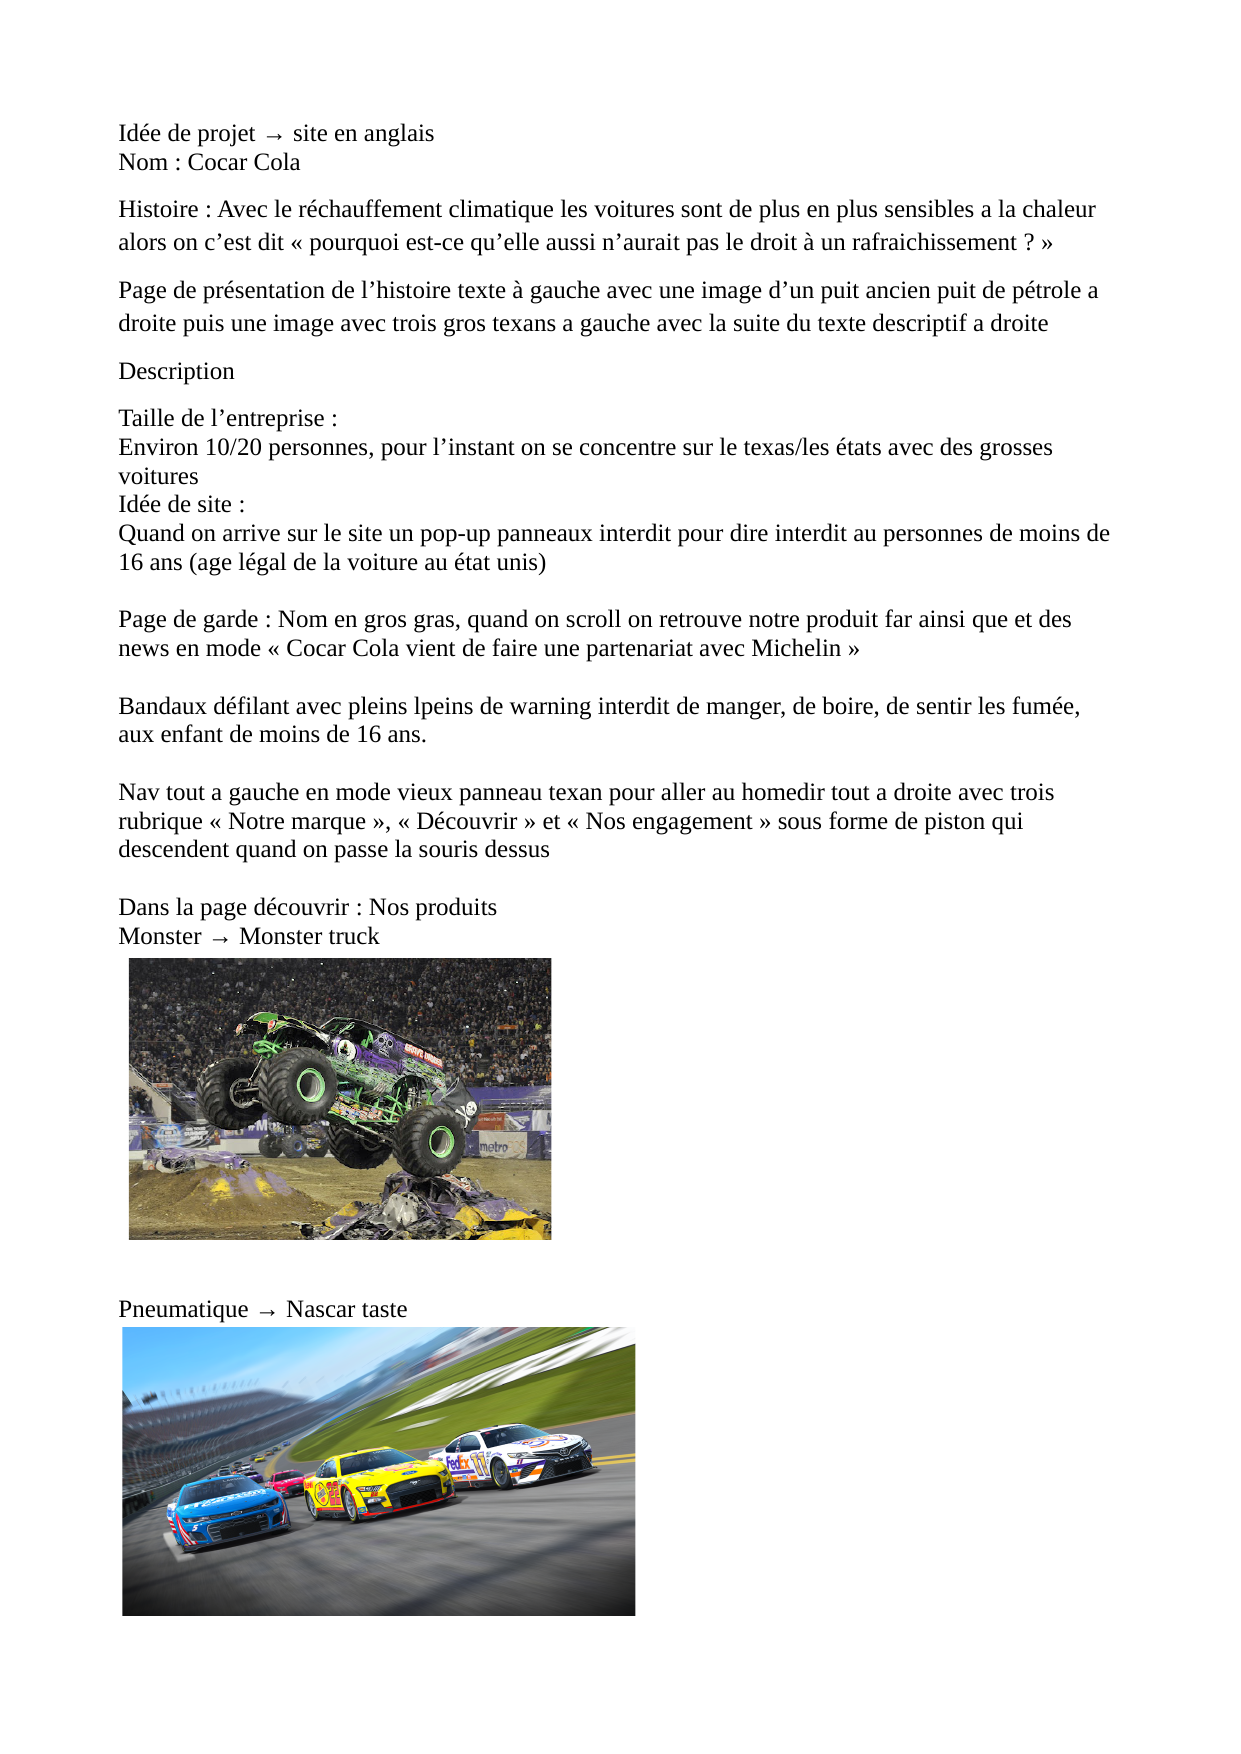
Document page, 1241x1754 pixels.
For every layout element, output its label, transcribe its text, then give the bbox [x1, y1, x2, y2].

text Monster → Monster truck [118, 921, 1122, 949]
text Idée de site : [118, 489, 1122, 518]
text Histoire : Avec le réchauffement climatique les voitures sont de plus en plus sensibles a la chaleur alors on c’est dit « pourquoi est-ce qu’elle aussi n’aurait pas le droit à un rafraichissement ? » [118, 194, 1122, 256]
text Bandaux défilant avec pleins lpeins de warning interdit de manger, de boire, de sentir les fumée, aux enfant de moins de 16 ans. [118, 691, 1122, 748]
text Dans la page découvrir : Nos produits [118, 892, 1122, 921]
text Quand on arrive sur le site un pop-up panneaux interdit pour dire interdit au personnes de moins de 16 ans (age légal de la voiture au état unis) [118, 518, 1122, 576]
text Description [118, 356, 1122, 384]
text Environ 10/20 personnes, pour l’instant on se concentre sur le texas/les états avec des grosses voitures [118, 432, 1122, 489]
text Pneumatique → Nascar taste [118, 1294, 1122, 1323]
text Page de garde : Nom en gros gras, quand on scroll on retrouve notre produit far ainsi que et des news en mode « Cocar Cola vient de faire une partenariat avec Michelin » [118, 604, 1122, 662]
picture [128, 958, 552, 1240]
picture [122, 1327, 636, 1616]
text Nav tout a gauche en mode vieux panneau texan pour aller au homedir tout a droite avec trois rubrique « Notre marque », « Découvrir » et « Nos engagement » sous forme de piston qui descendent quand on passe la souris dessus [118, 777, 1122, 863]
text Taille de l’entreprise : [118, 403, 1122, 432]
text Page de présentation de l’histoire texte à gauche avec une image d’un puit ancien puit de pétrole a droite puis une image avec trois gros texans a gauche avec la suite du texte descriptif a droite [118, 275, 1122, 337]
text Nom : Cocar Cola [118, 147, 1122, 176]
text Idée de projet → site en anglais [118, 118, 1122, 147]
